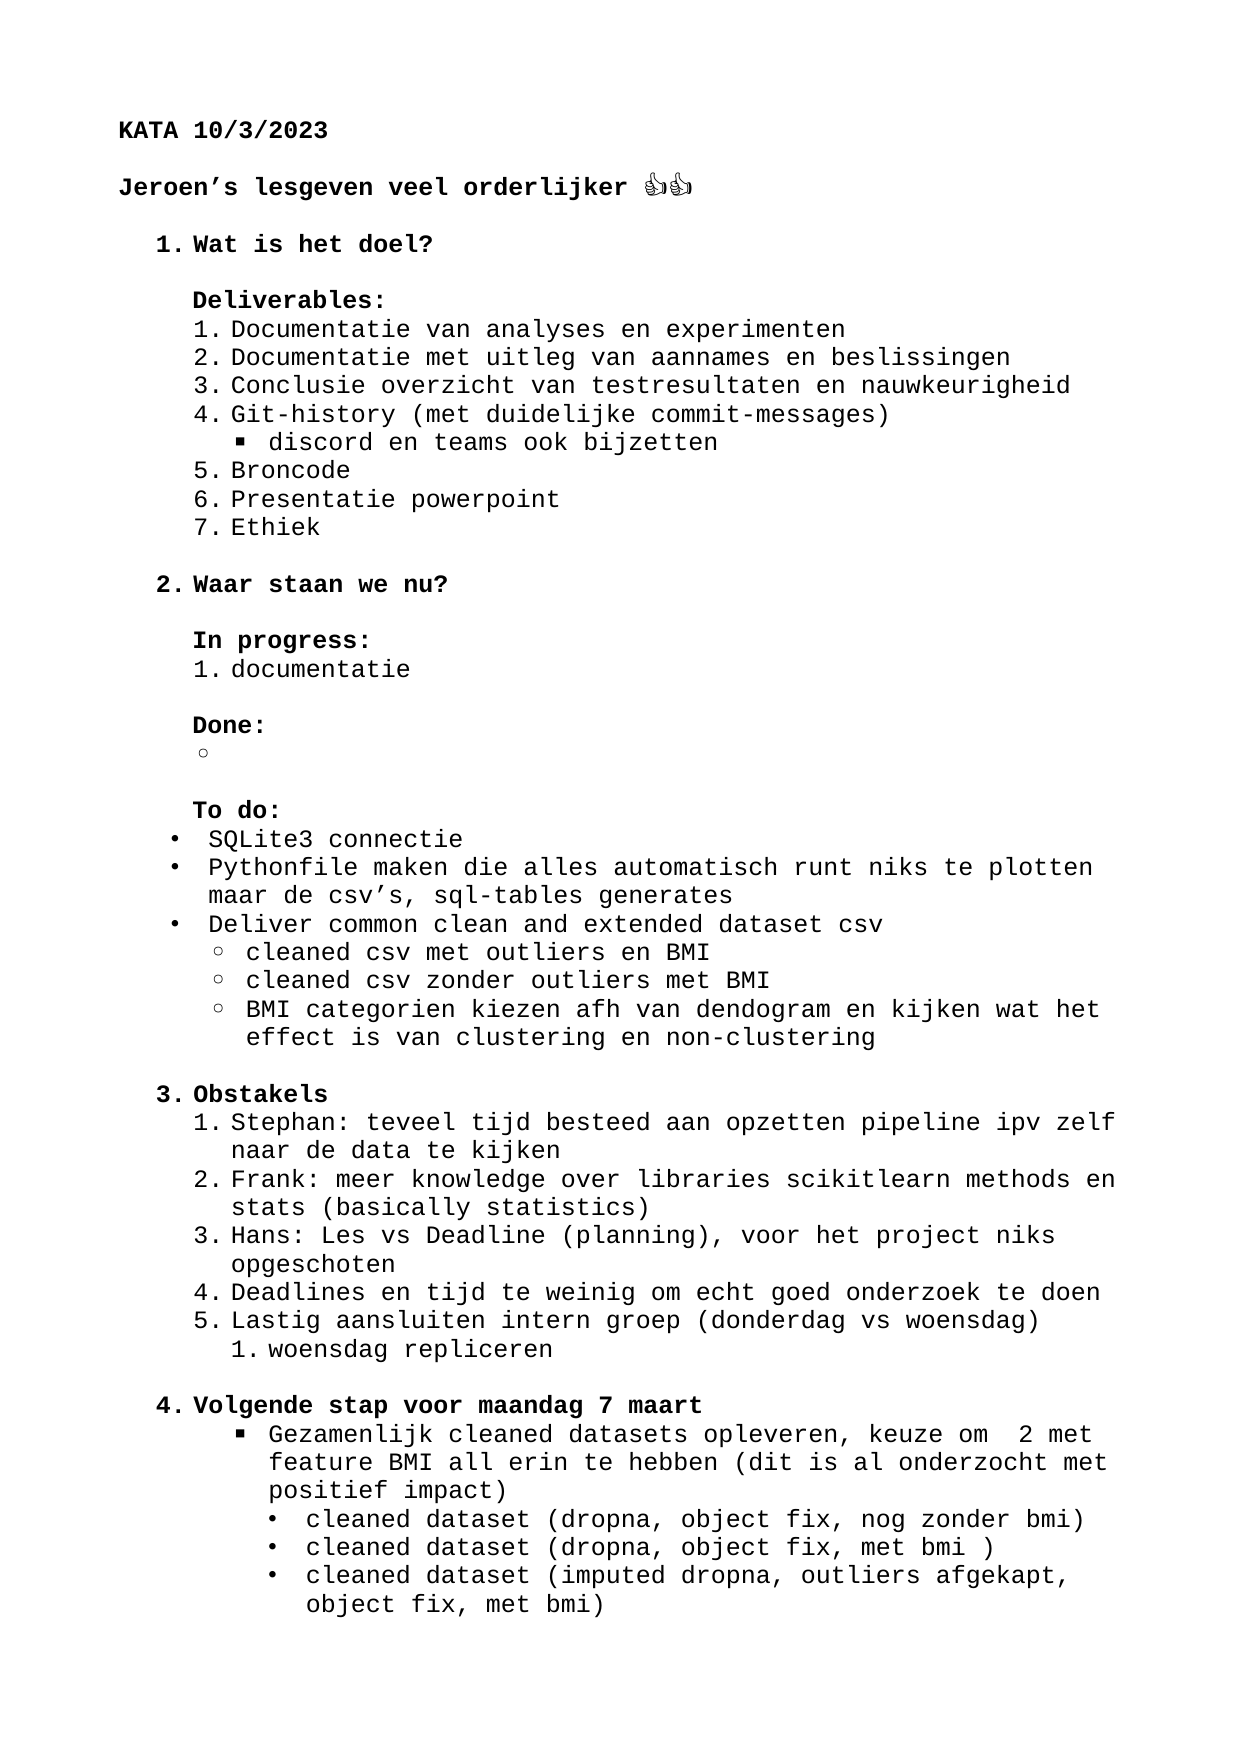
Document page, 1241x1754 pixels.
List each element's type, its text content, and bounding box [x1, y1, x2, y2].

list woensdag repliceren [231, 1336, 1122, 1365]
list Broncode [193, 458, 1122, 486]
list documentatie [193, 656, 1122, 685]
list Wat is het doel? [156, 231, 1122, 260]
list cleaned dataset (dropna, object fix, met bmi ) [268, 1535, 1122, 1563]
list Documentatie van analyses en experimenten [193, 316, 1122, 345]
list Obstakels [156, 1081, 1122, 1110]
list discord en teams ook bijzetten [231, 430, 1122, 458]
list Volgende stap voor maandag 7 maart [156, 1393, 1122, 1421]
text Jeroen’s lesgeven veel orderlijker 👍👍 [118, 175, 1122, 203]
list Pythonfile maken die alles automatisch runt niks te plotten maar de csv’s, sql-tables generates [171, 855, 1122, 911]
list cleaned dataset (imputed dropna, outliers afgekapt, object fix, met bmi) [268, 1563, 1122, 1620]
list Ethiek [193, 515, 1122, 543]
list Hans: Les vs Deadline (planning), voor het project niks opgeschoten [193, 1223, 1122, 1280]
list Documentatie met uitleg van aannames en beslissingen [193, 345, 1122, 373]
text KATA 10/3/2023 [118, 118, 1122, 146]
list Deliver common clean and extended dataset csv [171, 911, 1122, 940]
list BMI categorien kiezen afh van dendogram en kijken wat het effect is van clustering en non-clustering [208, 996, 1122, 1053]
list Frank: meer knowledge over libraries scikitlearn methods en stats (basically statistics) [193, 1166, 1122, 1223]
text Done: [118, 713, 1122, 741]
text In progress: [118, 628, 1122, 656]
text Deliverables: [118, 288, 1122, 316]
list cleaned dataset (dropna, object fix, nog zonder bmi) [268, 1506, 1122, 1535]
list Git-history (met duidelijke commit-messages) [193, 401, 1122, 430]
list Lastig aansluiten intern groep (donderdag vs woensdag) [193, 1308, 1122, 1336]
list Deadlines en tijd te weinig om echt goed onderzoek te doen [193, 1280, 1122, 1308]
list Presentatie powerpoint [193, 486, 1122, 515]
list SQLite3 connectie [171, 826, 1122, 855]
list cleaned csv zonder outliers met BMI [208, 968, 1122, 996]
list Gezamenlijk cleaned datasets opleveren, keuze om 2 met feature BMI all erin te hebben (dit is al onderzocht met positief impact) [231, 1421, 1122, 1506]
list Stephan: teveel tijd besteed aan opzetten pipeline ipv zelf naar de data te kijken [193, 1110, 1122, 1166]
list Conclusie overzicht van testresultaten en nauwkeurigheid [193, 373, 1122, 401]
list cleaned csv met outliers en BMI [208, 940, 1122, 968]
text To do: [118, 798, 1122, 826]
list Waar staan we nu? [156, 571, 1122, 600]
